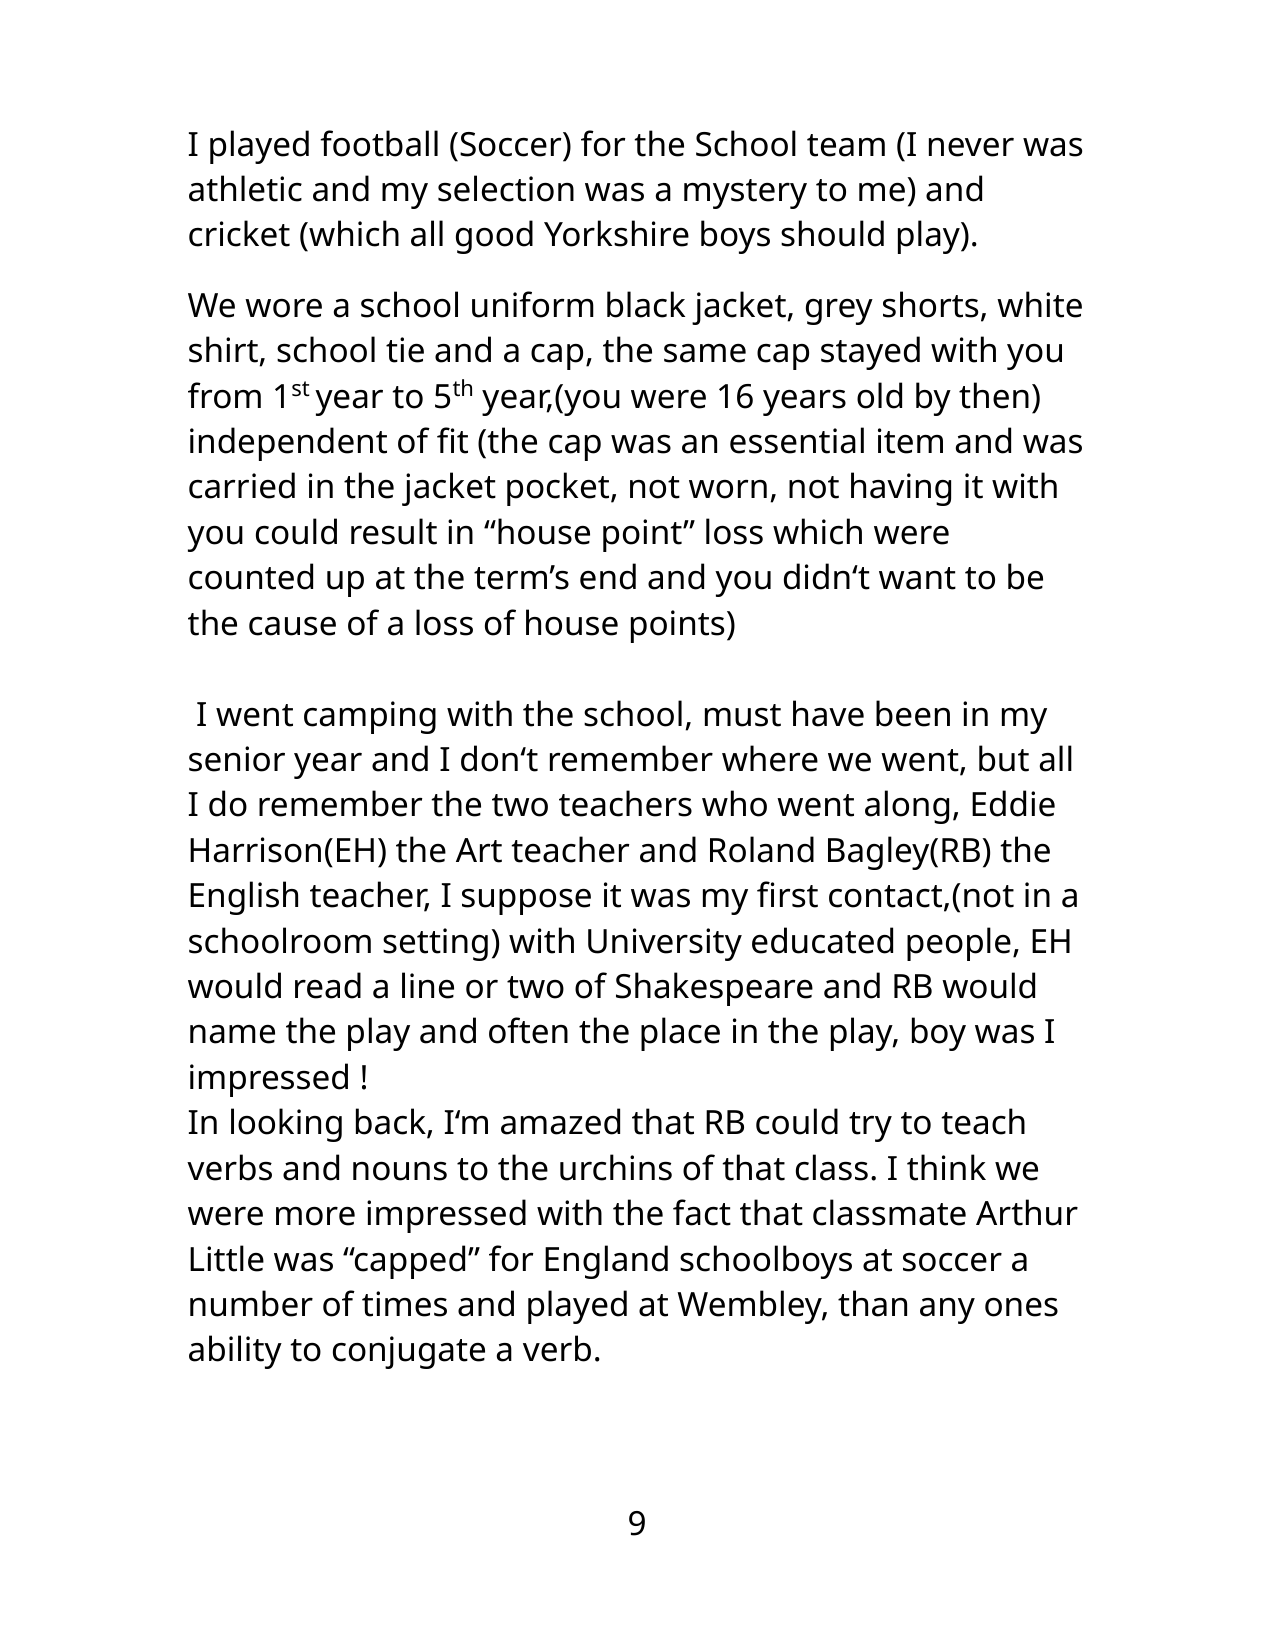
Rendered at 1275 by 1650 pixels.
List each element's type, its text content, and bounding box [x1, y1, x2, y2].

text We wore a school uniform black jacket, grey shorts, white shirt, school tie and a cap, the same cap stayed with you from 1st year to 5th year,(you were 16 years old by then) independent of fit (the cap was an essential item and was carried in the jacket pocket, not worn, not having it with you could result in “house point” loss which were counted up at the term’s end and you didn‘t want to be the cause of a loss of house points) [187, 282, 1087, 645]
text I went camping with the school, must have been in my senior year and I don‘t remember where we went, but all I do remember the two teachers who went along, Eddie Harrison(EH) the Art teacher and Roland Bagley(RB) the English teacher, I suppose it was my first contact,(not in a schoolroom setting) with University educated people, EH would read a line or two of Shakespeare and RB would name the play and often the place in the play, boy was I impressed ! [187, 690, 1087, 1099]
text In looking back, I‘m amazed that RB could try to teach verbs and nouns to the urchins of that class. I think we were more impressed with the fact that classmate Arthur Little was “capped” for England schoolboys at soccer a number of times and played at Wembley, than any ones ability to conjugate a verb. [187, 1099, 1087, 1372]
text I played football (Soccer) for the School team (I never was athletic and my selection was a mystery to me) and cricket (which all good Yorkshire boys should play). [187, 120, 1087, 257]
